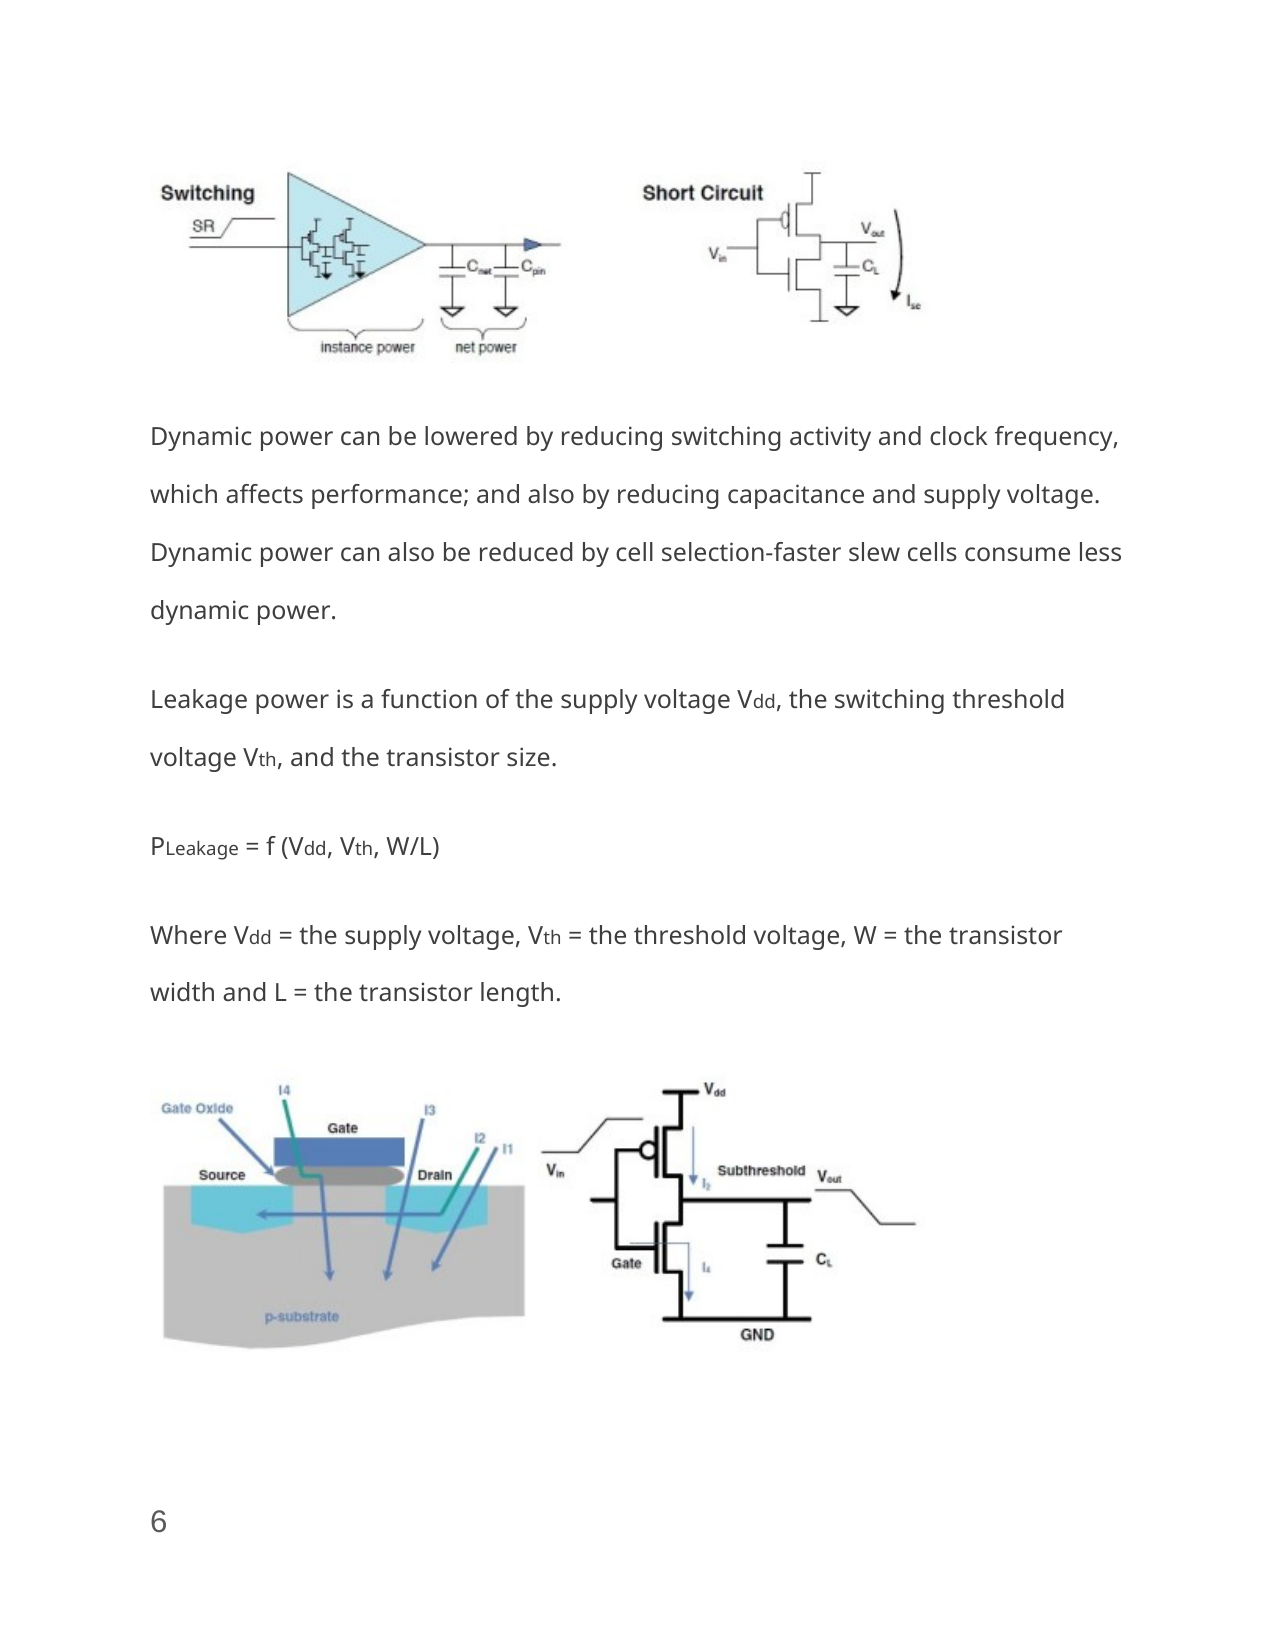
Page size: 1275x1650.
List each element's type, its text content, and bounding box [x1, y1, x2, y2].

picture [150, 150, 932, 363]
text Where Vdd = the supply voltage, Vth = the threshold voltage, W = the transistor width and L = the transistor length. [150, 917, 1125, 1009]
picture [150, 1064, 932, 1365]
text Dynamic power can be lowered by reducing switching activity and clock frequency, which affects performance; and also by reducing capacitance and supply voltage. Dynamic power can also be reduced by cell selection-faster slew cells consume less dynamic power. [150, 419, 1125, 626]
text Leakage power is a function of the supply voltage Vdd, the switching threshold voltage Vth, and the transistor size. [150, 681, 1125, 773]
text PLeakage = f (Vdd, Vth, W/L) [150, 828, 1125, 862]
